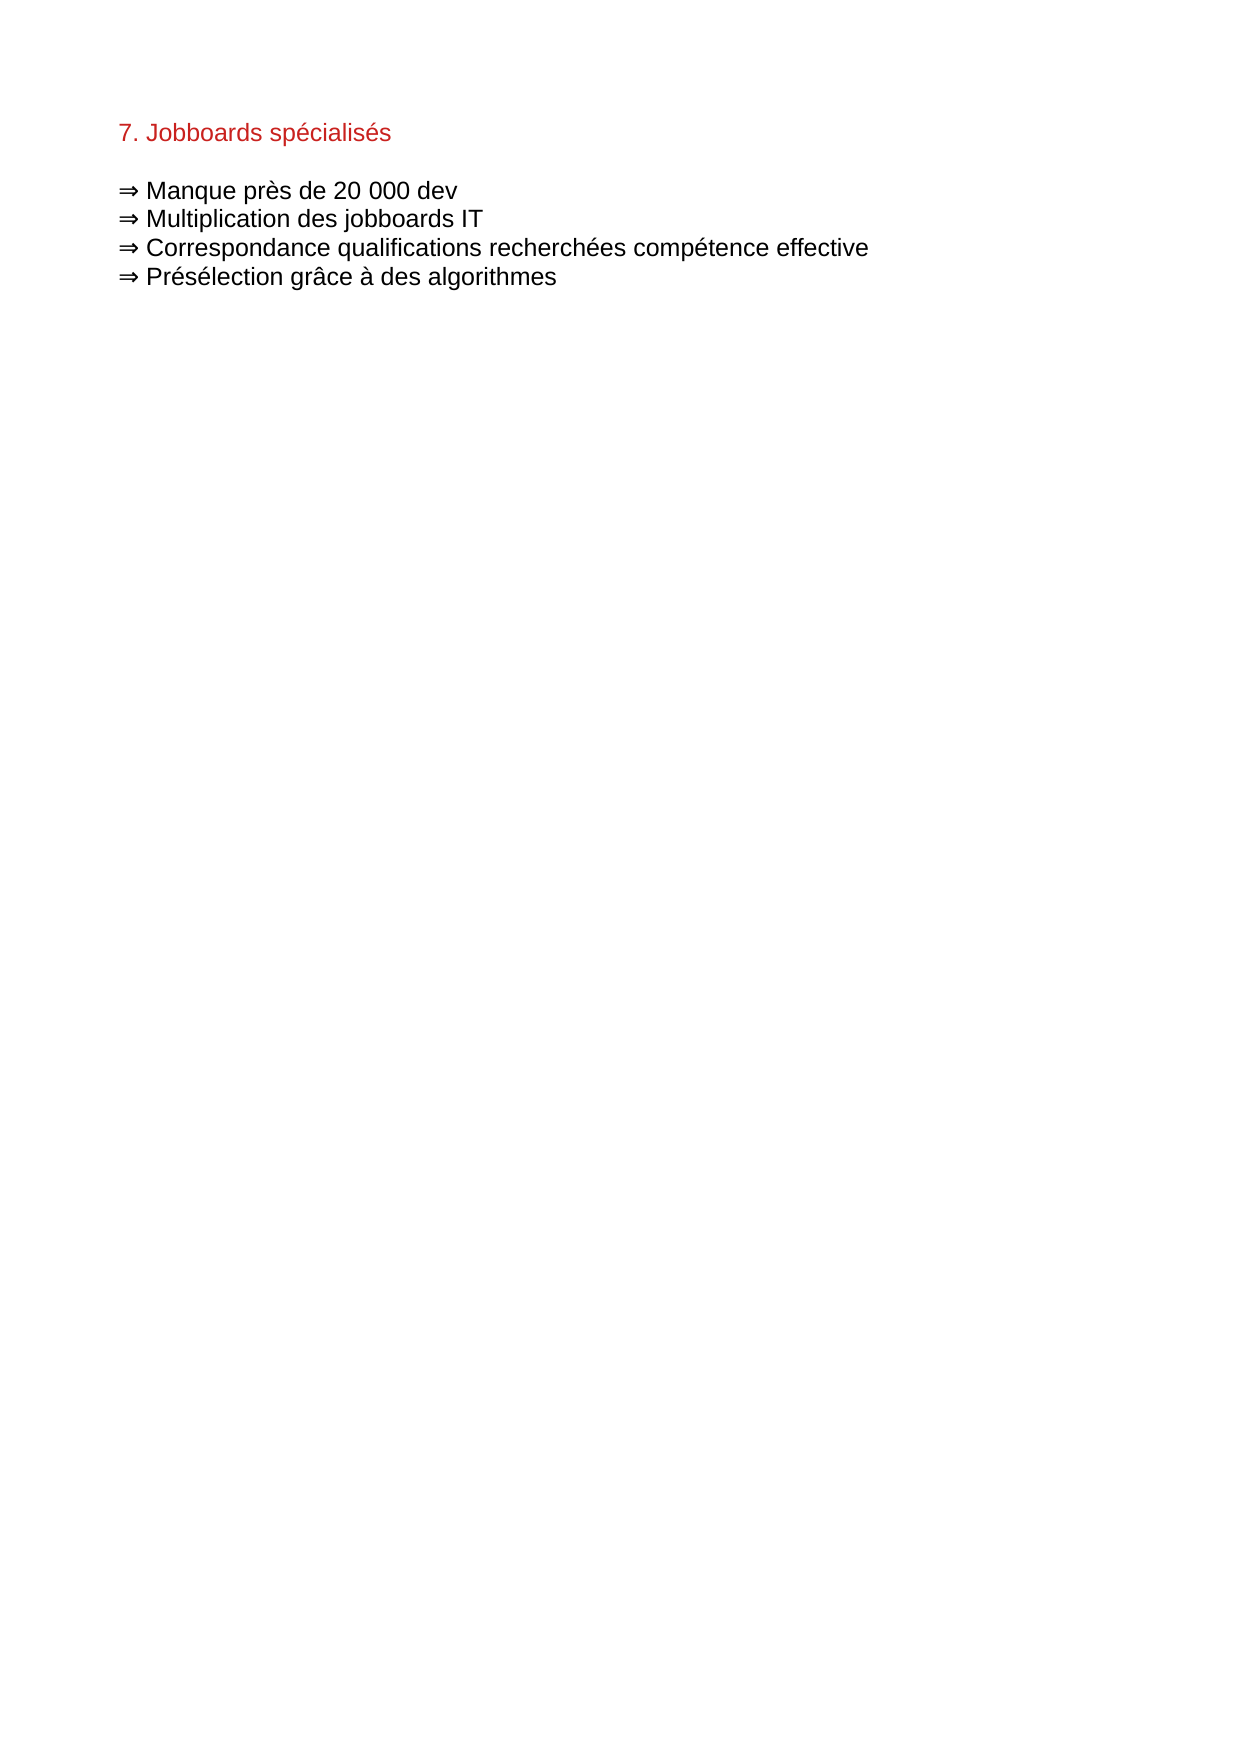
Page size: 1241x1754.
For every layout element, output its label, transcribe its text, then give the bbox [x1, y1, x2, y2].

text ⇒ Manque près de 20 000 dev [118, 176, 1122, 204]
text ⇒ Multiplication des jobboards IT [118, 204, 1122, 233]
text ⇒ Présélection grâce à des algorithmes [118, 262, 1122, 291]
text 7. Jobboards spécialisés [118, 118, 1122, 147]
text ⇒ Correspondance qualifications recherchées compétence effective [118, 233, 1122, 262]
